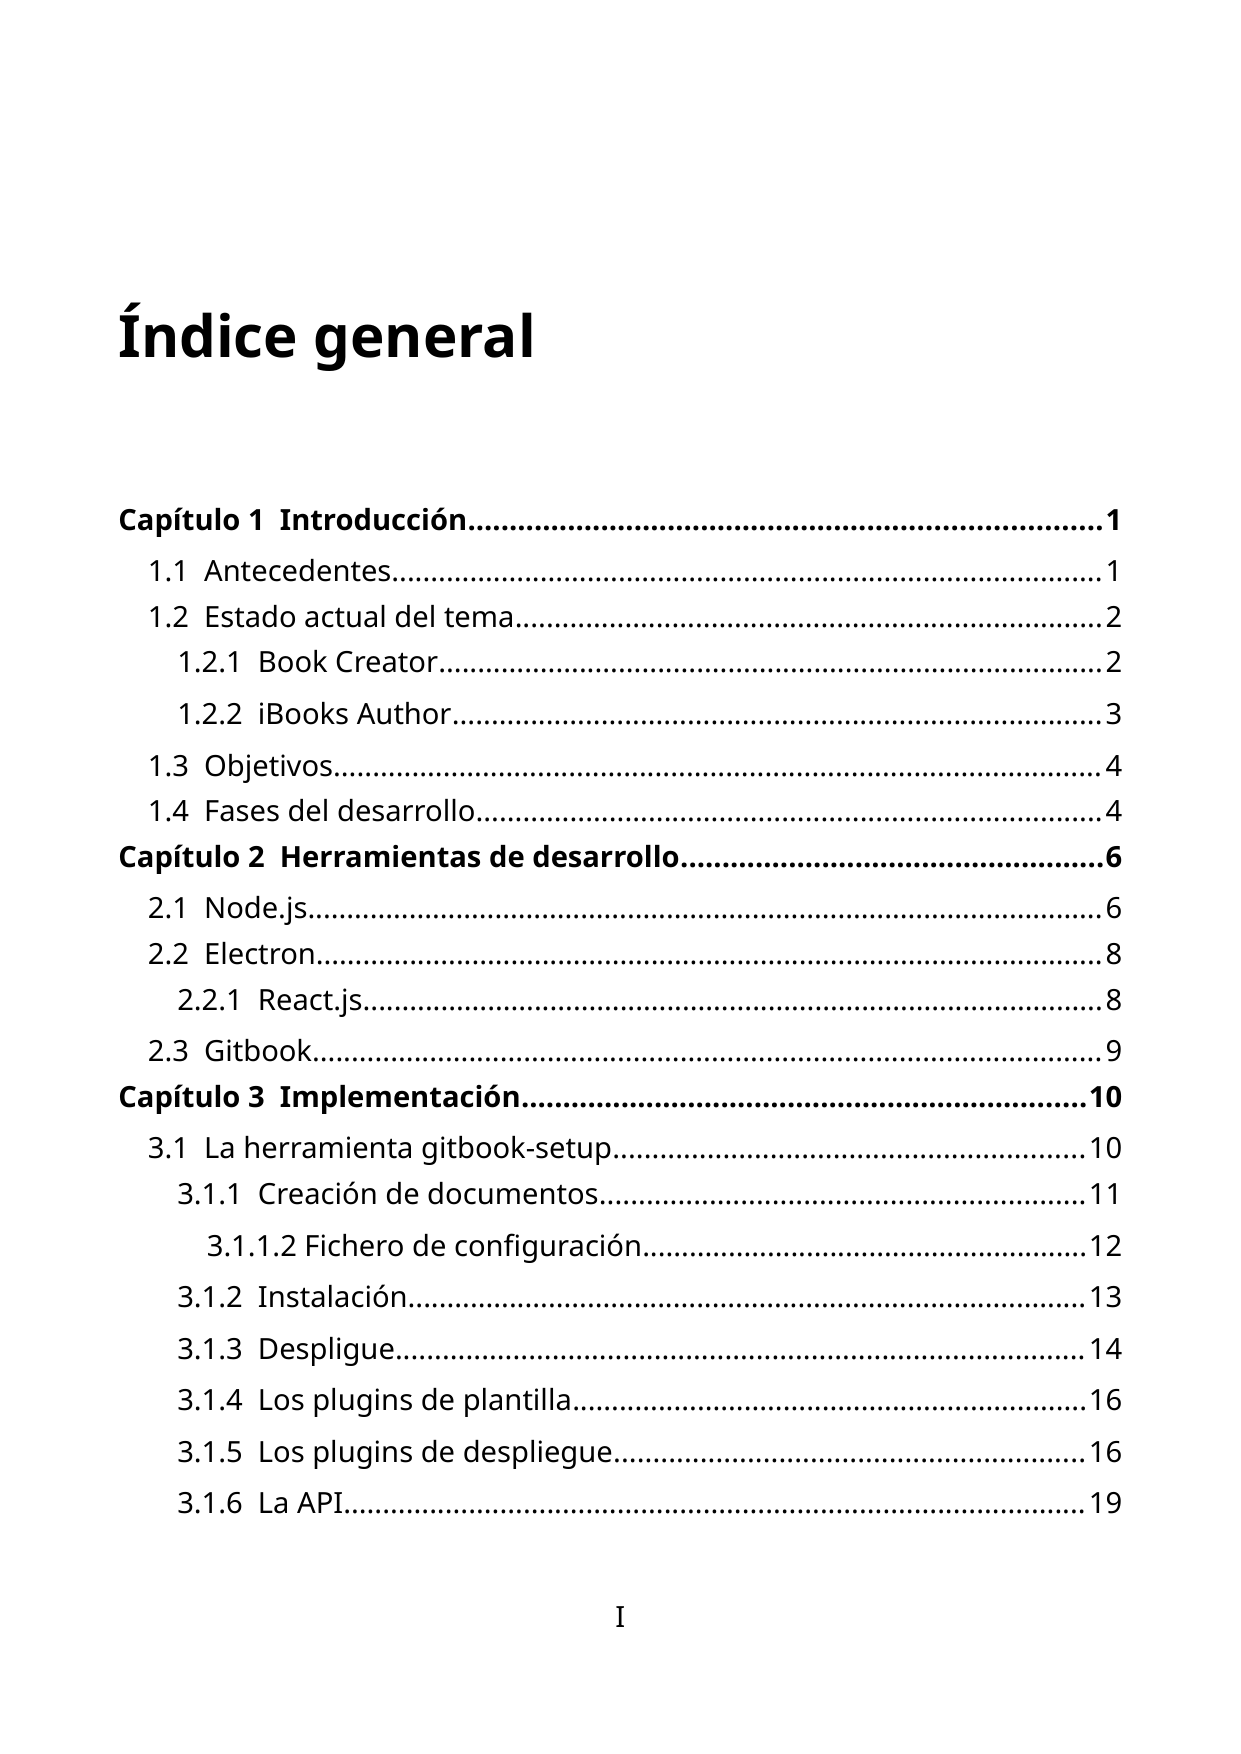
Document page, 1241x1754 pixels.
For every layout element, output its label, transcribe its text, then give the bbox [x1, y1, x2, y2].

text 1.1 Antecedentes 1 [148, 550, 1122, 590]
text 2.1 Node.js 6 [148, 888, 1122, 927]
text 2.2 Electron 8 [148, 933, 1122, 973]
text 3.1.1.2 Fichero de configuración 12 [207, 1225, 1122, 1264]
text 1.2.1 Book Creator 2 [177, 642, 1122, 681]
text 3.1.2 Instalación 13 [177, 1276, 1122, 1316]
text 1.4 Fases del desarrollo 4 [148, 790, 1122, 830]
text 1.2 Estado actual del tema 2 [148, 596, 1122, 636]
text 2.2.1 React.js 8 [177, 979, 1122, 1018]
text 3.1.5 Los plugins de despliegue 16 [177, 1431, 1122, 1471]
text 1.2.2 iBooks Author 3 [177, 693, 1122, 733]
text Capítulo 3 Implementación 10 [118, 1076, 1122, 1116]
text Capítulo 1 Introducción 1 [118, 499, 1122, 538]
text Capítulo 2 Herramientas de desarrollo 6 [118, 836, 1122, 876]
text 3.1.3 Despligue 14 [177, 1328, 1122, 1368]
text 1.3 Objetivos 4 [148, 745, 1122, 784]
text 3.1.6 La API 19 [177, 1483, 1122, 1522]
subtitle Índice general [118, 295, 1122, 375]
text 3.1.1 Creación de documentos 11 [177, 1173, 1122, 1213]
text 3.1 La herramienta gitbook-setup 10 [148, 1128, 1122, 1167]
text 2.3 Gitbook 9 [148, 1030, 1122, 1070]
text 3.1.4 Los plugins de plantilla 16 [177, 1379, 1122, 1419]
